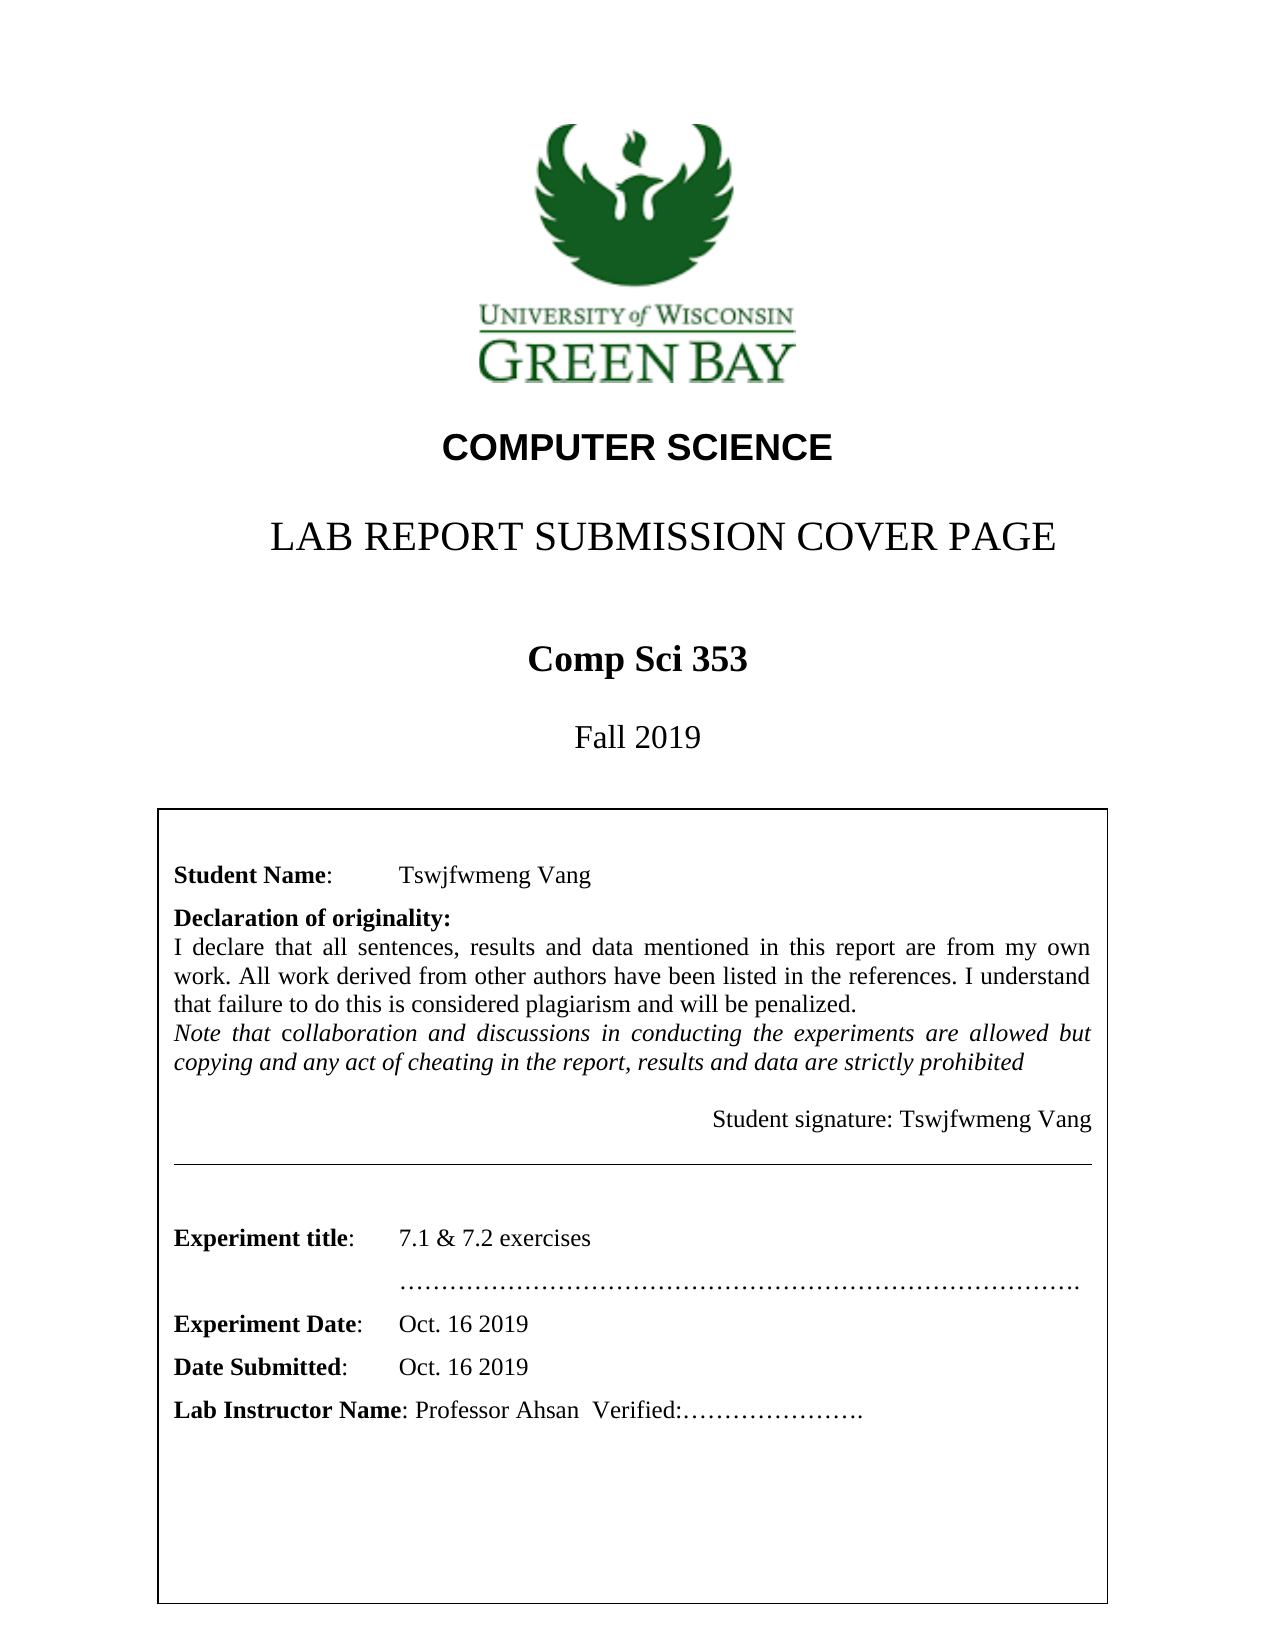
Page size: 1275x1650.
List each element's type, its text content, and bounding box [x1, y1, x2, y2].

subtitle Comp Sci 353 [150, 636, 1125, 679]
text Fall 2019 [150, 718, 1125, 756]
text Declaration of originality: [174, 903, 1092, 932]
text I declare that all sentences, results and data mentioned in this report are from my own work. All work derived from other authors have been listed in the references. I understand that failure to do this is considered plagiarism and will be penalized. [174, 932, 1092, 1018]
text COMPUTER SCIENCE [150, 425, 1125, 468]
text Experiment title: 7.1 & 7.2 exercises ………………………………………………………………………. [174, 1223, 1092, 1294]
text Experiment Date: Oct. 16 2019 [174, 1309, 1092, 1338]
text Student signature: Tswjfwmeng Vang [174, 1104, 1092, 1133]
text Note that collaboration and discussions in conducting the experiments are allowed but copying and any act of cheating in the report, results and data are strictly prohibited [174, 1018, 1092, 1076]
picture [479, 124, 796, 383]
text LAB REPORT SUBMISSION COVER PAGE [150, 512, 1125, 559]
text Date Submitted: Oct. 16 2019 [174, 1352, 1092, 1381]
text Lab Instructor Name: Professor Ahsan Verified:…………………. [174, 1395, 1092, 1424]
text Student Name: Tswjfwmeng Vang [174, 860, 1092, 889]
